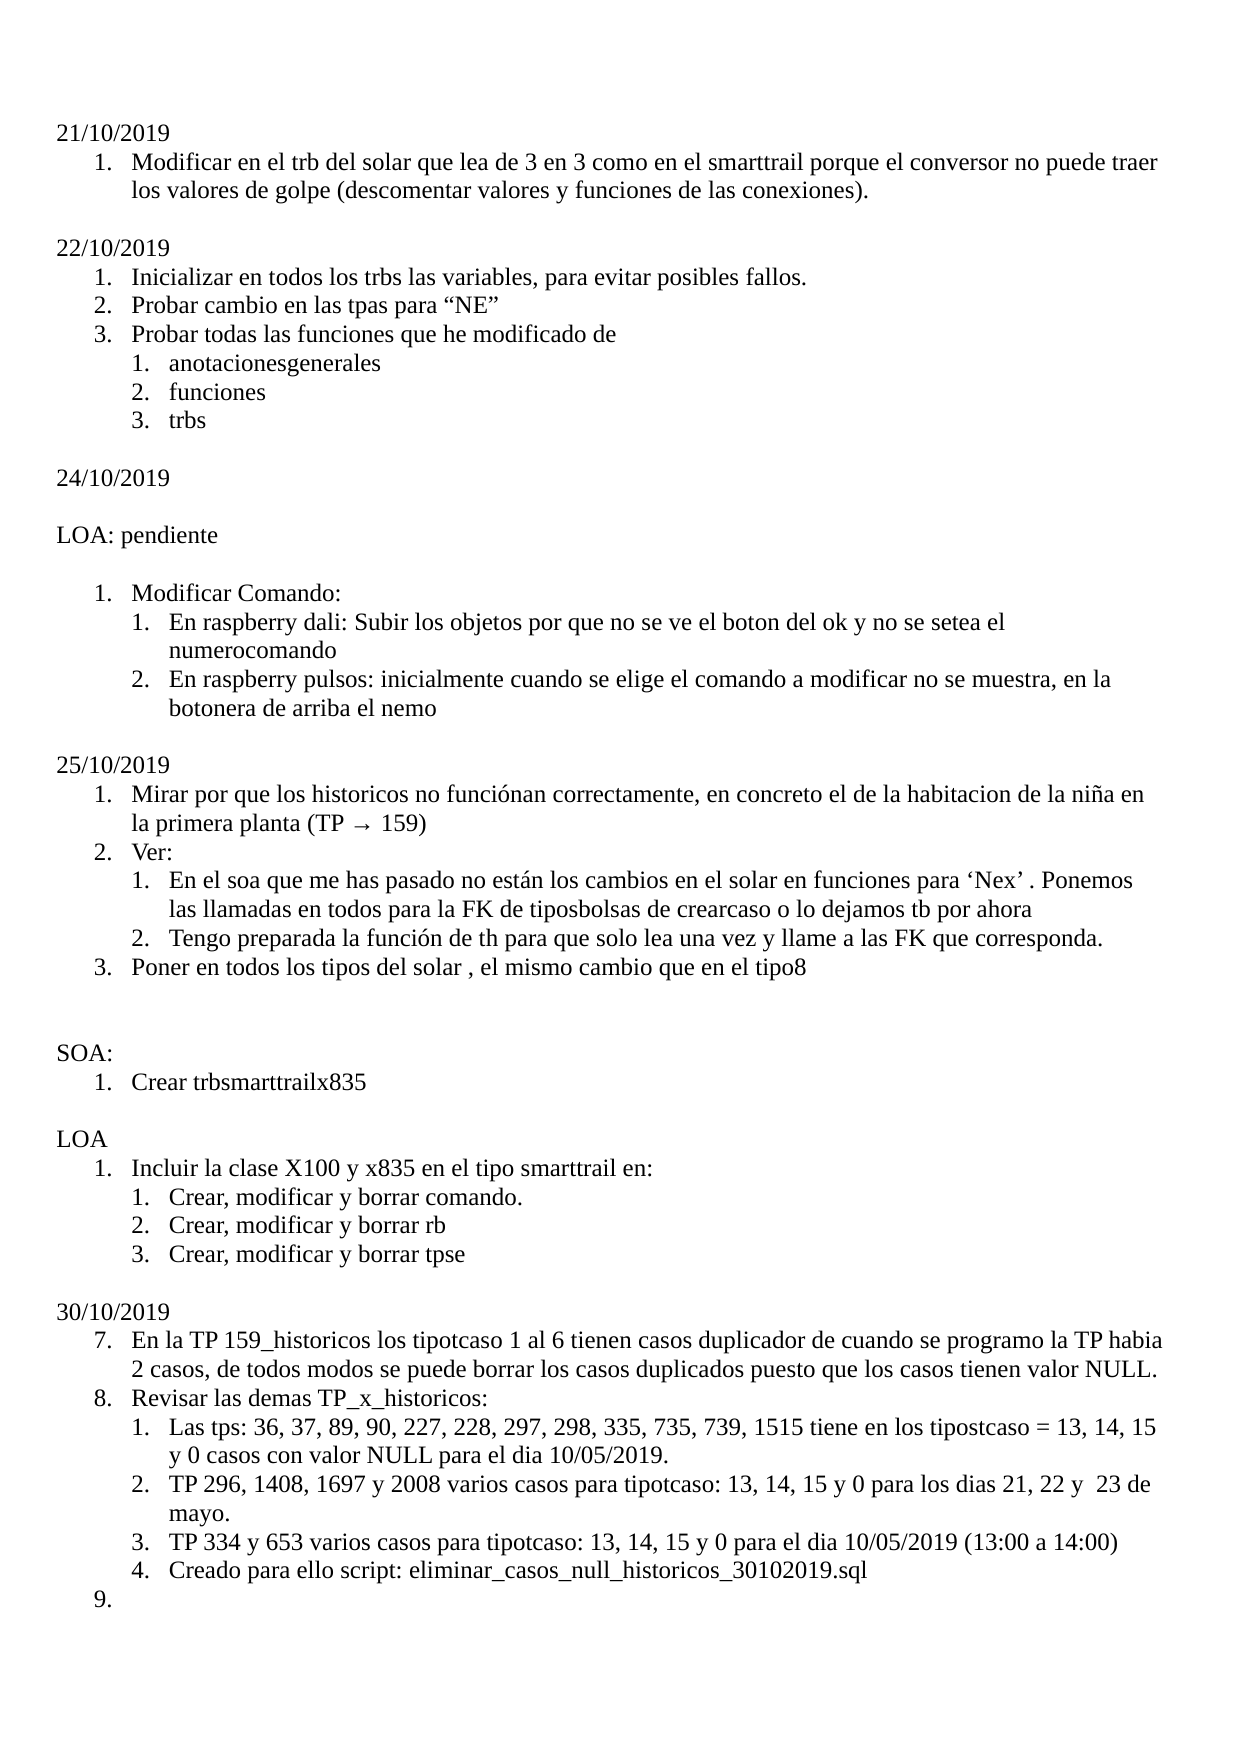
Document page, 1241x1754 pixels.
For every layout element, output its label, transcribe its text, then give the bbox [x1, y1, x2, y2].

list Probar todas las funciones que he modificado de [94, 319, 1167, 348]
list En raspberry pulsos: inicialmente cuando se elige el comando a modificar no se muestra, en la botonera de arriba el nemo [131, 664, 1167, 722]
list anotacionesgenerales [131, 348, 1167, 377]
list Modificar Comando: [94, 578, 1167, 607]
list Crear, modificar y borrar tpse [131, 1239, 1167, 1268]
list Poner en todos los tipos del solar , el mismo cambio que en el tipo8 [94, 952, 1167, 981]
list Probar cambio en las tpas para “NE” [94, 291, 1167, 319]
text 30/10/2019 [56, 1297, 1167, 1326]
list TP 296, 1408, 1697 y 2008 varios casos para tipotcaso: 13, 14, 15 y 0 para los dias 21, 22 y 23 de mayo. [131, 1469, 1167, 1527]
text SOA: [56, 1038, 1167, 1067]
list Mirar por que los historicos no funciónan correctamente, en concreto el de la habitacion de la niña en la primera planta (TP → 159) [94, 779, 1167, 837]
list funciones [131, 377, 1167, 406]
list En la TP 159_historicos los tipotcaso 1 al 6 tienen casos duplicador de cuando se programo la TP habia 2 casos, de todos modos se puede borrar los casos duplicados puesto que los casos tienen valor NULL. [94, 1326, 1167, 1383]
list Incluir la clase X100 y x835 en el tipo smarttrail en: [94, 1153, 1167, 1182]
text 25/10/2019 [56, 751, 1167, 779]
text 24/10/2019 [56, 463, 1167, 492]
list Crear, modificar y borrar comando. [131, 1182, 1167, 1211]
list Creado para ello script: eliminar_casos_null_historicos_30102019.sql [131, 1556, 1167, 1584]
list Modificar en el trb del solar que lea de 3 en 3 como en el smarttrail porque el conversor no puede traer los valores de golpe (descomentar valores y funciones de las conexiones). [94, 147, 1167, 204]
list Ver: [94, 837, 1167, 866]
text 21/10/2019 [56, 118, 1167, 147]
list TP 334 y 653 varios casos para tipotcaso: 13, 14, 15 y 0 para el dia 10/05/2019 (13:00 a 14:00) [131, 1527, 1167, 1556]
text 22/10/2019 [56, 233, 1167, 262]
list Revisar las demas TP_x_historicos: [94, 1383, 1167, 1412]
list Tengo preparada la función de th para que solo lea una vez y llame a las FK que corresponda. [131, 923, 1167, 952]
text LOA: pendiente [56, 521, 1167, 549]
list Crear trbsmarttrailx835 [94, 1067, 1167, 1096]
text LOA [56, 1124, 1167, 1153]
list Las tps: 36, 37, 89, 90, 227, 228, 297, 298, 335, 735, 739, 1515 tiene en los tipostcaso = 13, 14, 15 y 0 casos con valor NULL para el dia 10/05/2019. [131, 1412, 1167, 1469]
list En el soa que me has pasado no están los cambios en el solar en funciones para ‘Nex’ . Ponemos las llamadas en todos para la FK de tiposbolsas de crearcaso o lo dejamos tb por ahora [131, 866, 1167, 923]
list Inicializar en todos los trbs las variables, para evitar posibles fallos. [94, 262, 1167, 291]
list En raspberry dali: Subir los objetos por que no se ve el boton del ok y no se setea el numerocomando [131, 607, 1167, 664]
list trbs [131, 406, 1167, 434]
list Crear, modificar y borrar rb [131, 1211, 1167, 1239]
